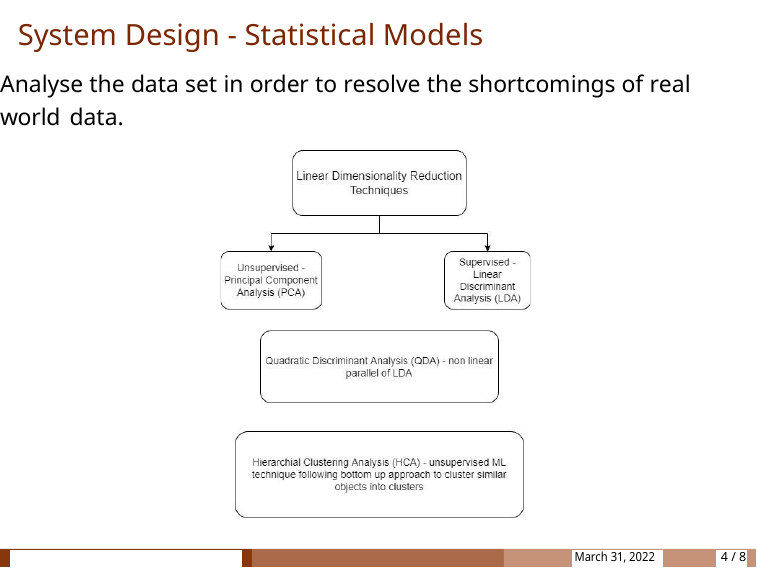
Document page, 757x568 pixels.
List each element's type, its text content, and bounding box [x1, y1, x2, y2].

text Analyse the data set in order to resolve the shortcomings of real world data. [0, 68, 726, 132]
text System Design - Statistical Models [18, 14, 756, 54]
